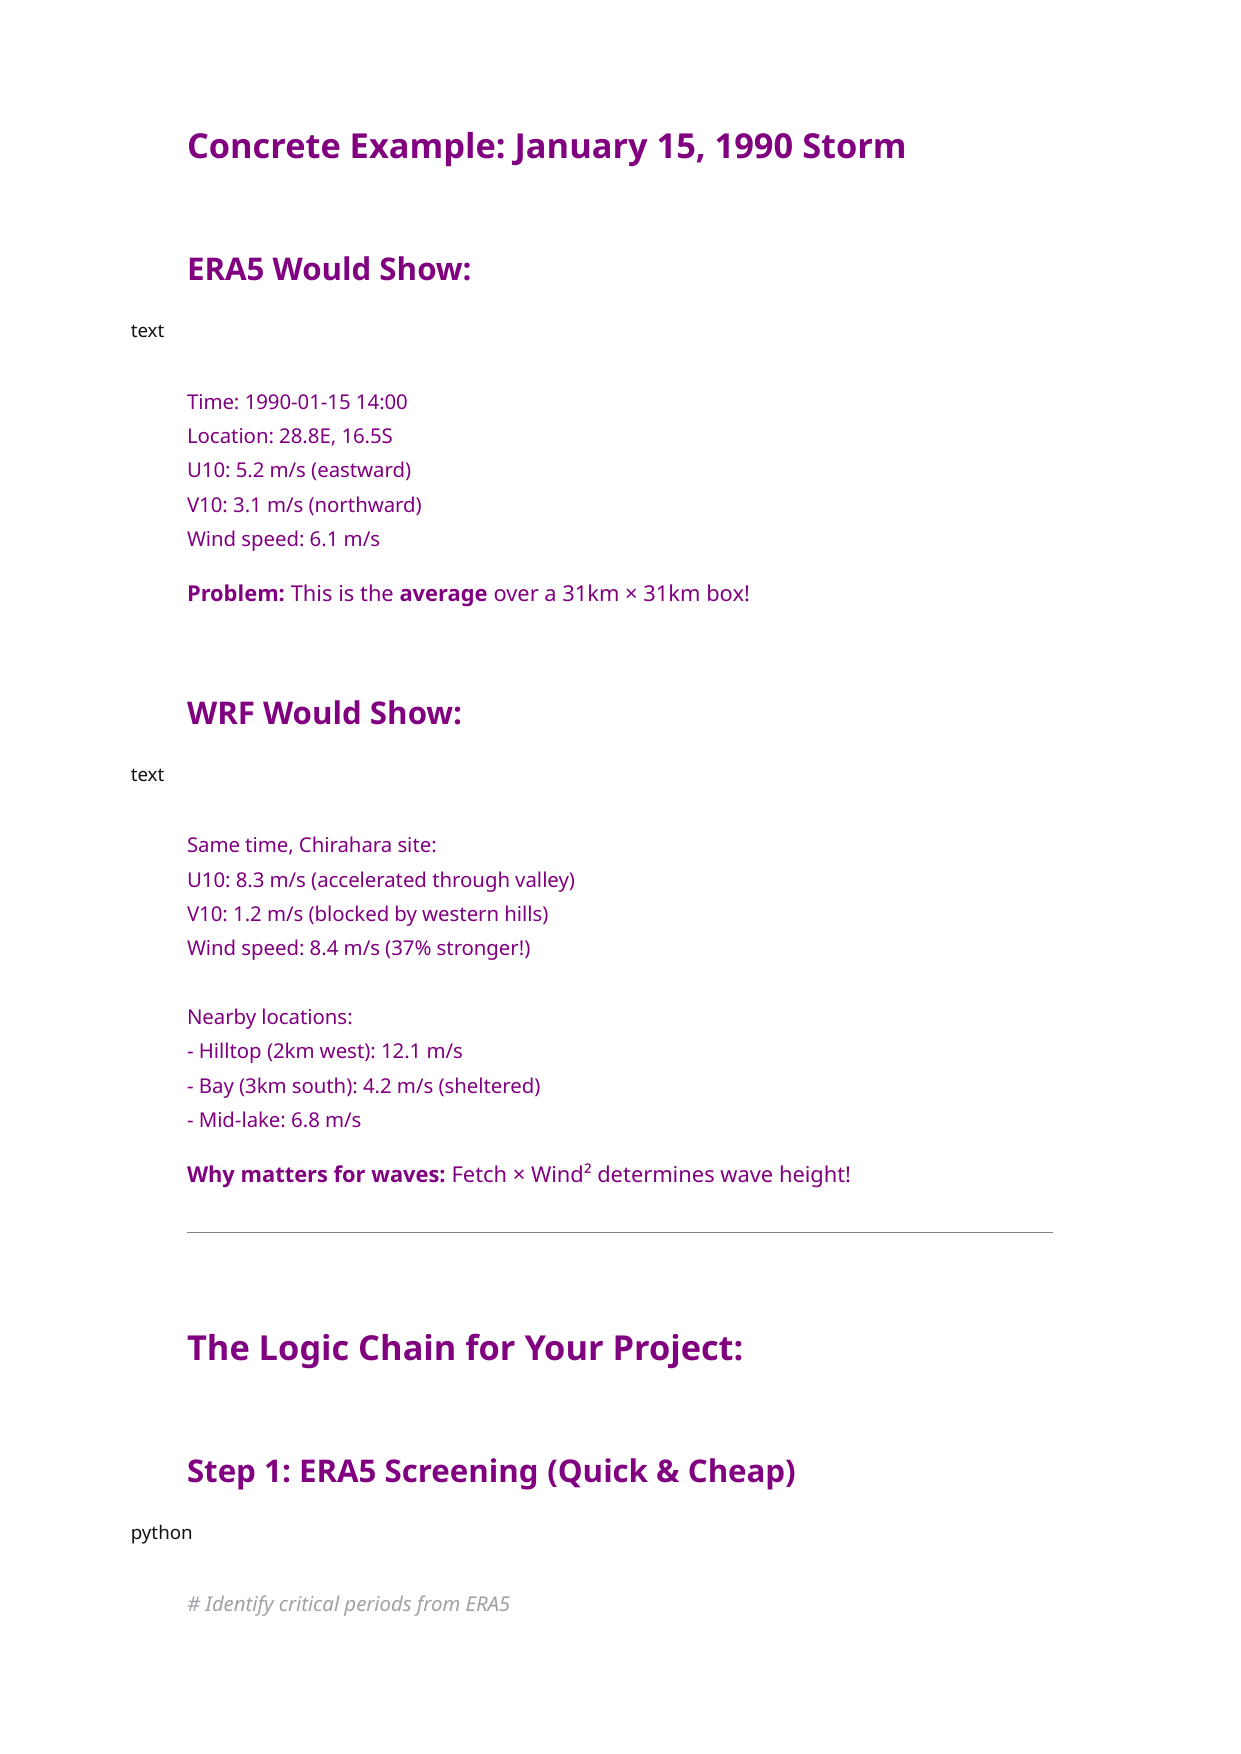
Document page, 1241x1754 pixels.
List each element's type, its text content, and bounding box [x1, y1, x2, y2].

text Nearby locations: [187, 996, 1053, 1030]
text V10: 1.2 m/s (blocked by western hills) [187, 893, 1053, 927]
text Wind speed: 6.1 m/s [187, 518, 1053, 552]
text text [131, 315, 1053, 343]
text - Hilltop (2km west): 12.1 m/s [187, 1030, 1053, 1065]
text Time: 1990-01-15 14:00 [187, 381, 1053, 415]
text Problem: This is the average over a 31km × 31km box! [187, 577, 1053, 607]
text U10: 8.3 m/s (accelerated through valley) [187, 858, 1053, 893]
text Why matters for waves: Fetch × Wind² determines wave height! [187, 1158, 1053, 1188]
text text [131, 758, 1053, 787]
subtitle WRF Would Show: [187, 687, 1053, 733]
text Wind speed: 8.4 m/s (37% stronger!) [187, 927, 1053, 962]
text - Bay (3km south): 4.2 m/s (sheltered) [187, 1065, 1053, 1099]
text # Identify critical periods from ERA5 [187, 1582, 1053, 1617]
subtitle Concrete Example: January 15, 1990 Storm [187, 118, 1053, 168]
text python [131, 1517, 1053, 1545]
text U10: 5.2 m/s (eastward) [187, 449, 1053, 484]
subtitle ERA5 Would Show: [187, 243, 1053, 290]
text V10: 3.1 m/s (northward) [187, 484, 1053, 518]
text Same time, Chirahara site: [187, 824, 1053, 858]
subtitle Step 1: ERA5 Screening (Quick & Cheap) [187, 1445, 1053, 1492]
subtitle The Logic Chain for Your Project: [187, 1320, 1053, 1370]
text - Mid-lake: 6.8 m/s [187, 1099, 1053, 1133]
text Location: 28.8E, 16.5S [187, 415, 1053, 449]
